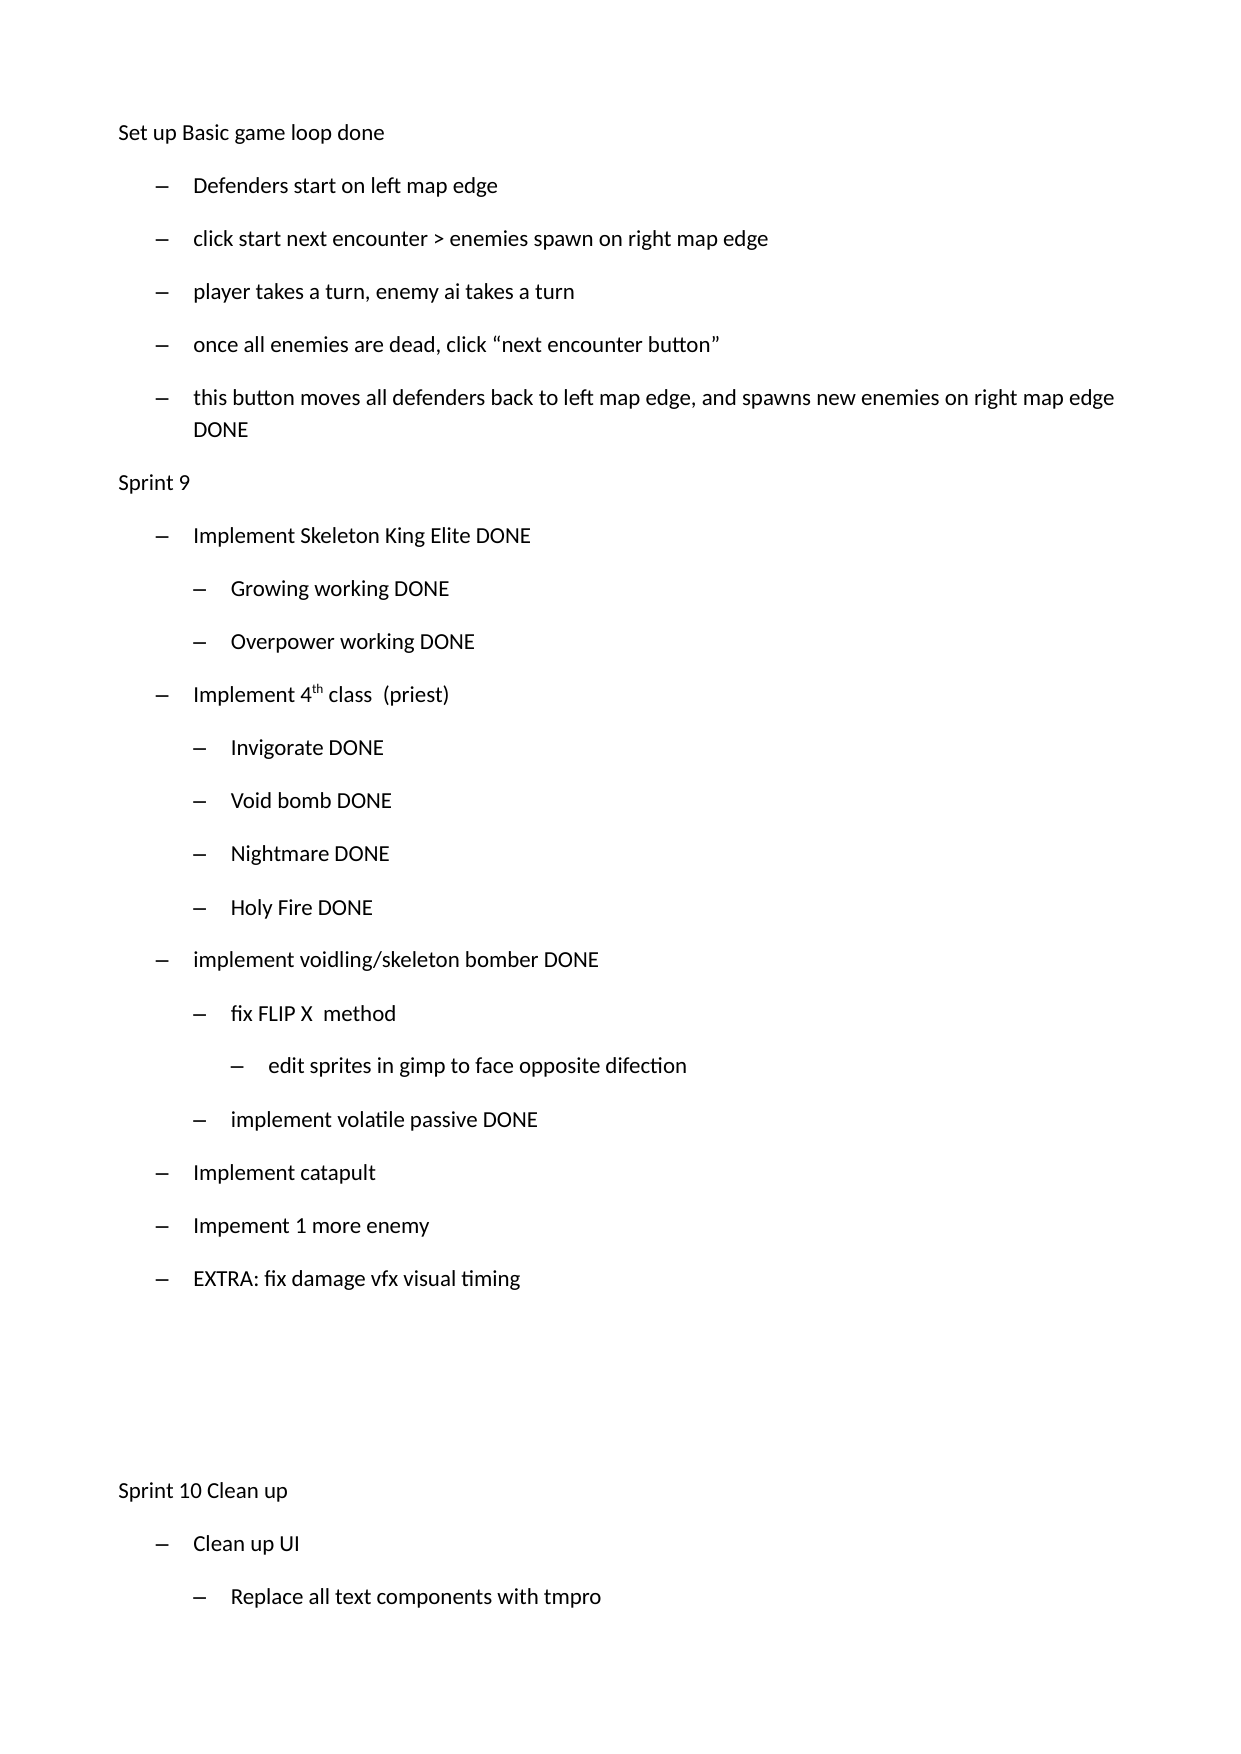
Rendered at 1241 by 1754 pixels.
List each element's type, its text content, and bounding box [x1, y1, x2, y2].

list Overpower working DONE [193, 627, 1122, 656]
list Impement 1 more enemy [156, 1211, 1122, 1239]
list edit sprites in gimp to face opposite difection [231, 1052, 1122, 1080]
list implement volatile passive DONE [193, 1105, 1122, 1133]
list Implement 4th class (priest) [156, 681, 1122, 708]
list Void bomb DONE [193, 787, 1122, 814]
text Sprint 9 [118, 468, 1122, 496]
list Nightmare DONE [193, 839, 1122, 868]
text Sprint 10 Clean up [118, 1476, 1122, 1504]
list Invigorate DONE [193, 733, 1122, 762]
list click start next encounter > enemies spawn on right map edge [156, 224, 1122, 252]
list player takes a turn, enemy ai takes a turn [156, 277, 1122, 305]
list EXTRA: fix damage vfx visual timing [156, 1264, 1122, 1292]
list Replace all text components with tmpro [193, 1582, 1122, 1610]
list this button moves all defenders back to left map edge, and spawns new enemies on right map edge DONE [156, 383, 1122, 443]
list once all enemies are dead, click “next encounter button” [156, 330, 1122, 358]
list Implement catapult [156, 1158, 1122, 1186]
list fix FLIP X method [193, 999, 1122, 1027]
list Clean up UI [156, 1529, 1122, 1557]
list implement voidling/skeleton bomber DONE [156, 946, 1122, 974]
list Growing working DONE [193, 574, 1122, 602]
list Defenders start on left map edge [156, 171, 1122, 199]
text Set up Basic game loop done [118, 118, 1122, 146]
list Holy Fire DONE [193, 893, 1122, 921]
list Implement Skeleton King Elite DONE [156, 521, 1122, 549]
